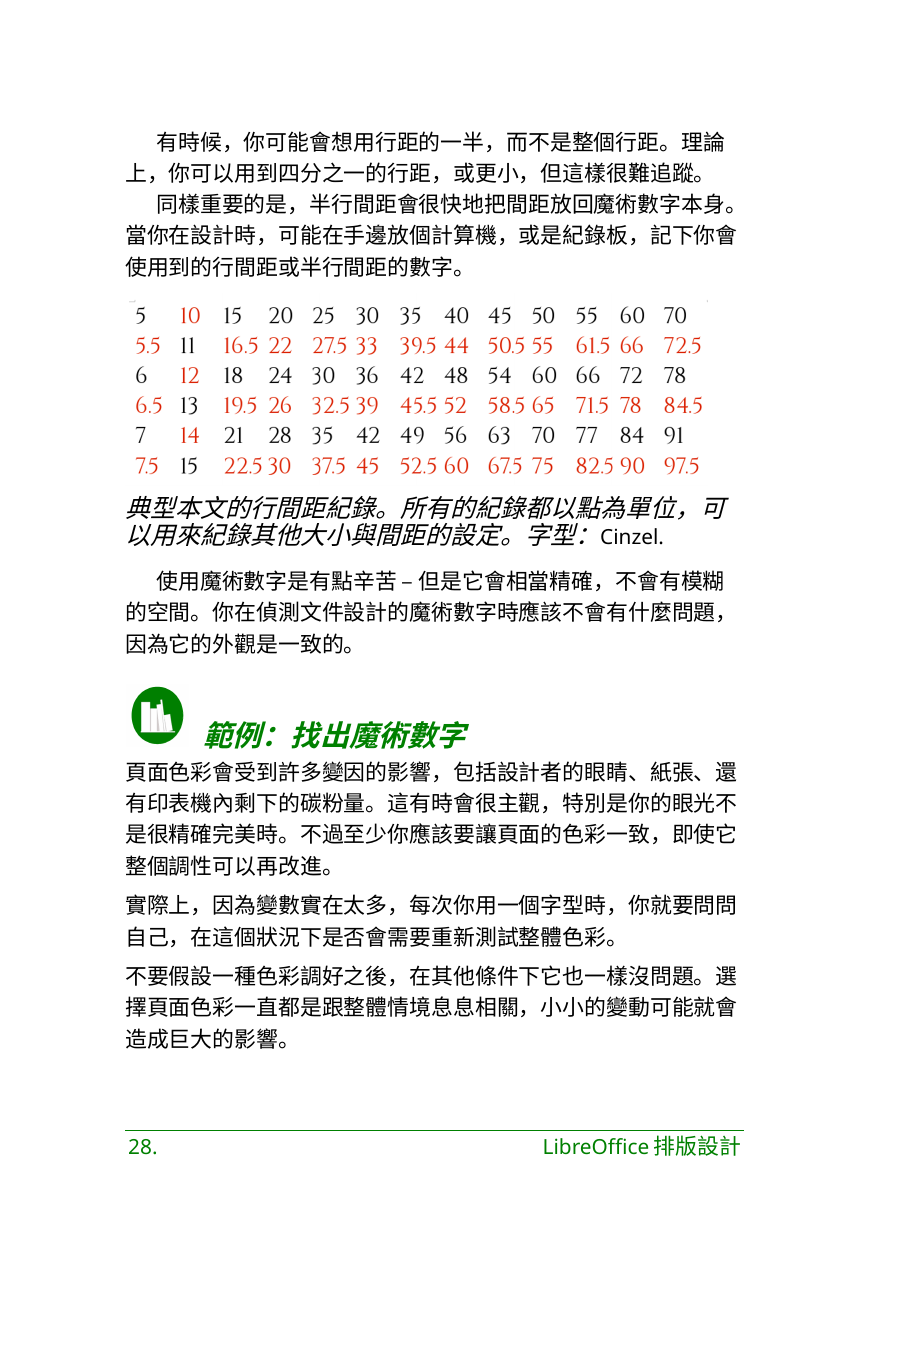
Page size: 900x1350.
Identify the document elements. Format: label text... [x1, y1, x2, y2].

table_header [125, 293, 744, 487]
text 實際上，因為變數實在太多，每次你用一個字型時，你就要問問自己，在這個狀況下是否會需要重新測試整體色彩。 [125, 889, 744, 951]
table_cell 典型本文的行間距紀錄。所有的紀錄都以點為單位，可以用來紀錄其他大小與間距的設定。字型：Cinzel. [125, 487, 744, 549]
text 使用魔術數字是有點辛苦 – 但是它會相當精確，不會有模糊的空間。你在偵測文件設計的魔術數字時應該不會有什麼問題，因為它的外觀是一致的。 [125, 564, 744, 658]
text 頁面色彩會受到許多變因的影響，包括設計者的眼睛、紙張、還有印表機內剩下的碳粉量。這有時會很主觀，特別是你的眼光不是很精確完美時。不過至少你應該要讓頁面的色彩一致，即使它整個調性可以再改進。 [125, 755, 744, 880]
text 同樣重要的是，半行間距會很快地把間距放回魔術數字本身。當你在設計時，可能在手邊放個計算機，或是紀錄板，記下你會使用到的行間距或半行間距的數字。 [125, 187, 744, 281]
picture [125, 293, 709, 486]
picture [126, 684, 189, 747]
text 有時候，你可能會想用行距的一半，而不是整個行距。理論上，你可以用到四分之一的行距，或更小，但這樣很難追蹤。 [125, 125, 744, 187]
text 不要假設一種色彩調好之後，在其他條件下它也一樣沒問題。選擇頁面色彩一直都是跟整體情境息息相關，小小的變動可能就會造成巨大的影響。 [125, 959, 744, 1053]
subtitle 範例：找出魔術數字 [125, 683, 744, 755]
